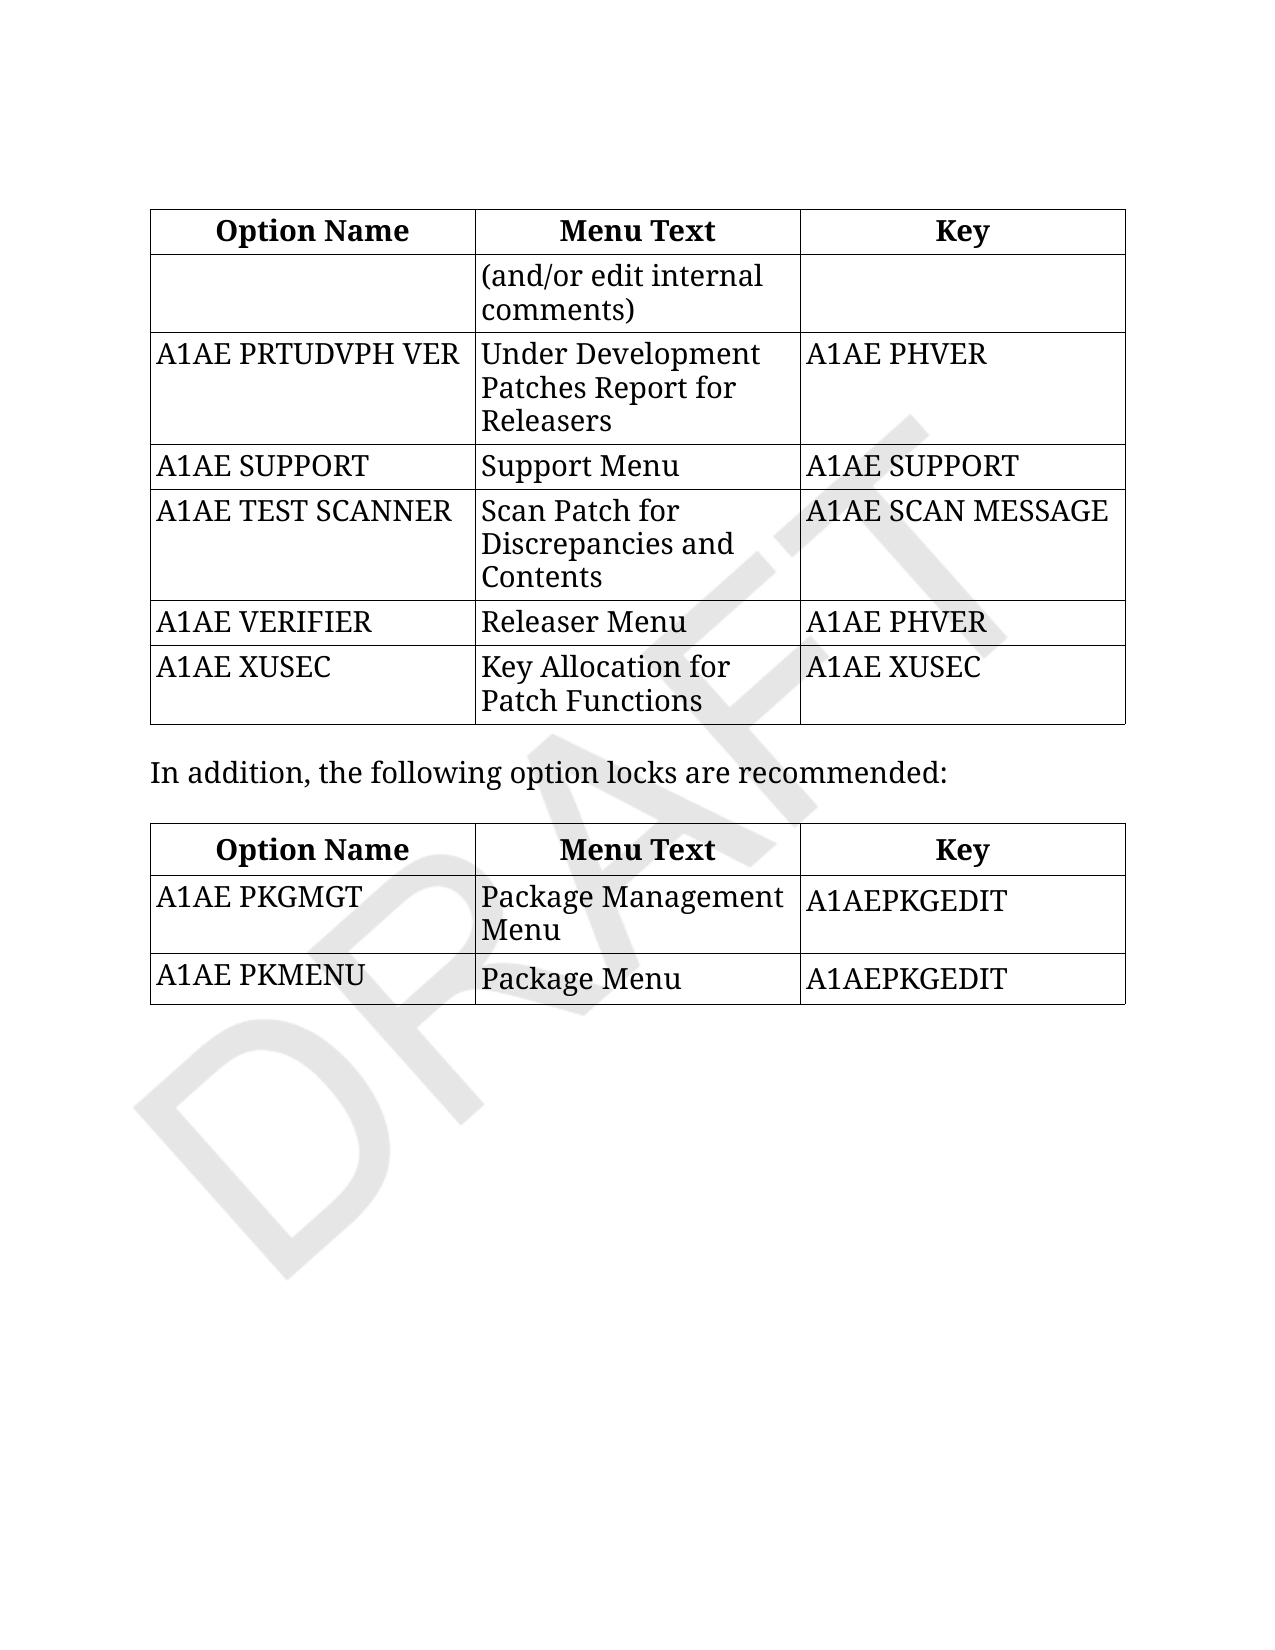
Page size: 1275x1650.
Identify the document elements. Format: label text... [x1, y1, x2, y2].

table_cell Releaser Menu [476, 601, 800, 645]
table_cell A1AE PRTUDVPH VER [151, 333, 475, 444]
table_cell Scan Patch for Discrepancies and Contents [476, 490, 800, 600]
table_cell A1AE PHVER [801, 601, 1125, 645]
picture [237, 725, 1038, 757]
table_cell A1AEPKGEDIT [801, 954, 1125, 1004]
picture [237, 1005, 1038, 1225]
table_header Option Name [151, 210, 475, 254]
table_cell [801, 255, 1125, 332]
table_cell A1AE SUPPORT [801, 445, 1125, 489]
table_cell A1AE TEST SCANNER [151, 490, 475, 600]
text In addition, the following option locks are recommended: [150, 757, 1125, 790]
table_cell Package Menu [476, 954, 800, 1004]
table_cell Support Menu [476, 445, 800, 489]
table_cell A1AE XUSEC [801, 646, 1125, 723]
table_cell Under Development Patches Report for Releasers [476, 333, 800, 444]
table_cell A1AE VERIFIER [151, 601, 475, 645]
table_cell A1AEPKGEDIT [801, 876, 1125, 953]
table_cell A1AE SCAN MESSAGE [801, 490, 1125, 600]
table_cell (and/or edit internal comments) [476, 255, 800, 332]
table_header Key [801, 210, 1125, 254]
table_cell A1AE PKMENU [151, 954, 475, 1004]
table_header Menu Text [476, 824, 800, 874]
table_header Menu Text [476, 210, 800, 254]
table_cell A1AE XUSEC [151, 646, 475, 723]
table_cell A1AE SUPPORT [151, 445, 475, 489]
table_header Option Name [151, 824, 475, 874]
picture [237, 790, 1038, 823]
table_cell Key Allocation for Patch Functions [476, 646, 800, 723]
table_cell Package Management Menu [476, 876, 800, 953]
table_cell A1AE PHVER [801, 333, 1125, 444]
table_cell A1AE PKGMGT [151, 876, 475, 953]
table_cell [151, 255, 475, 332]
table_header Key [801, 824, 1125, 874]
